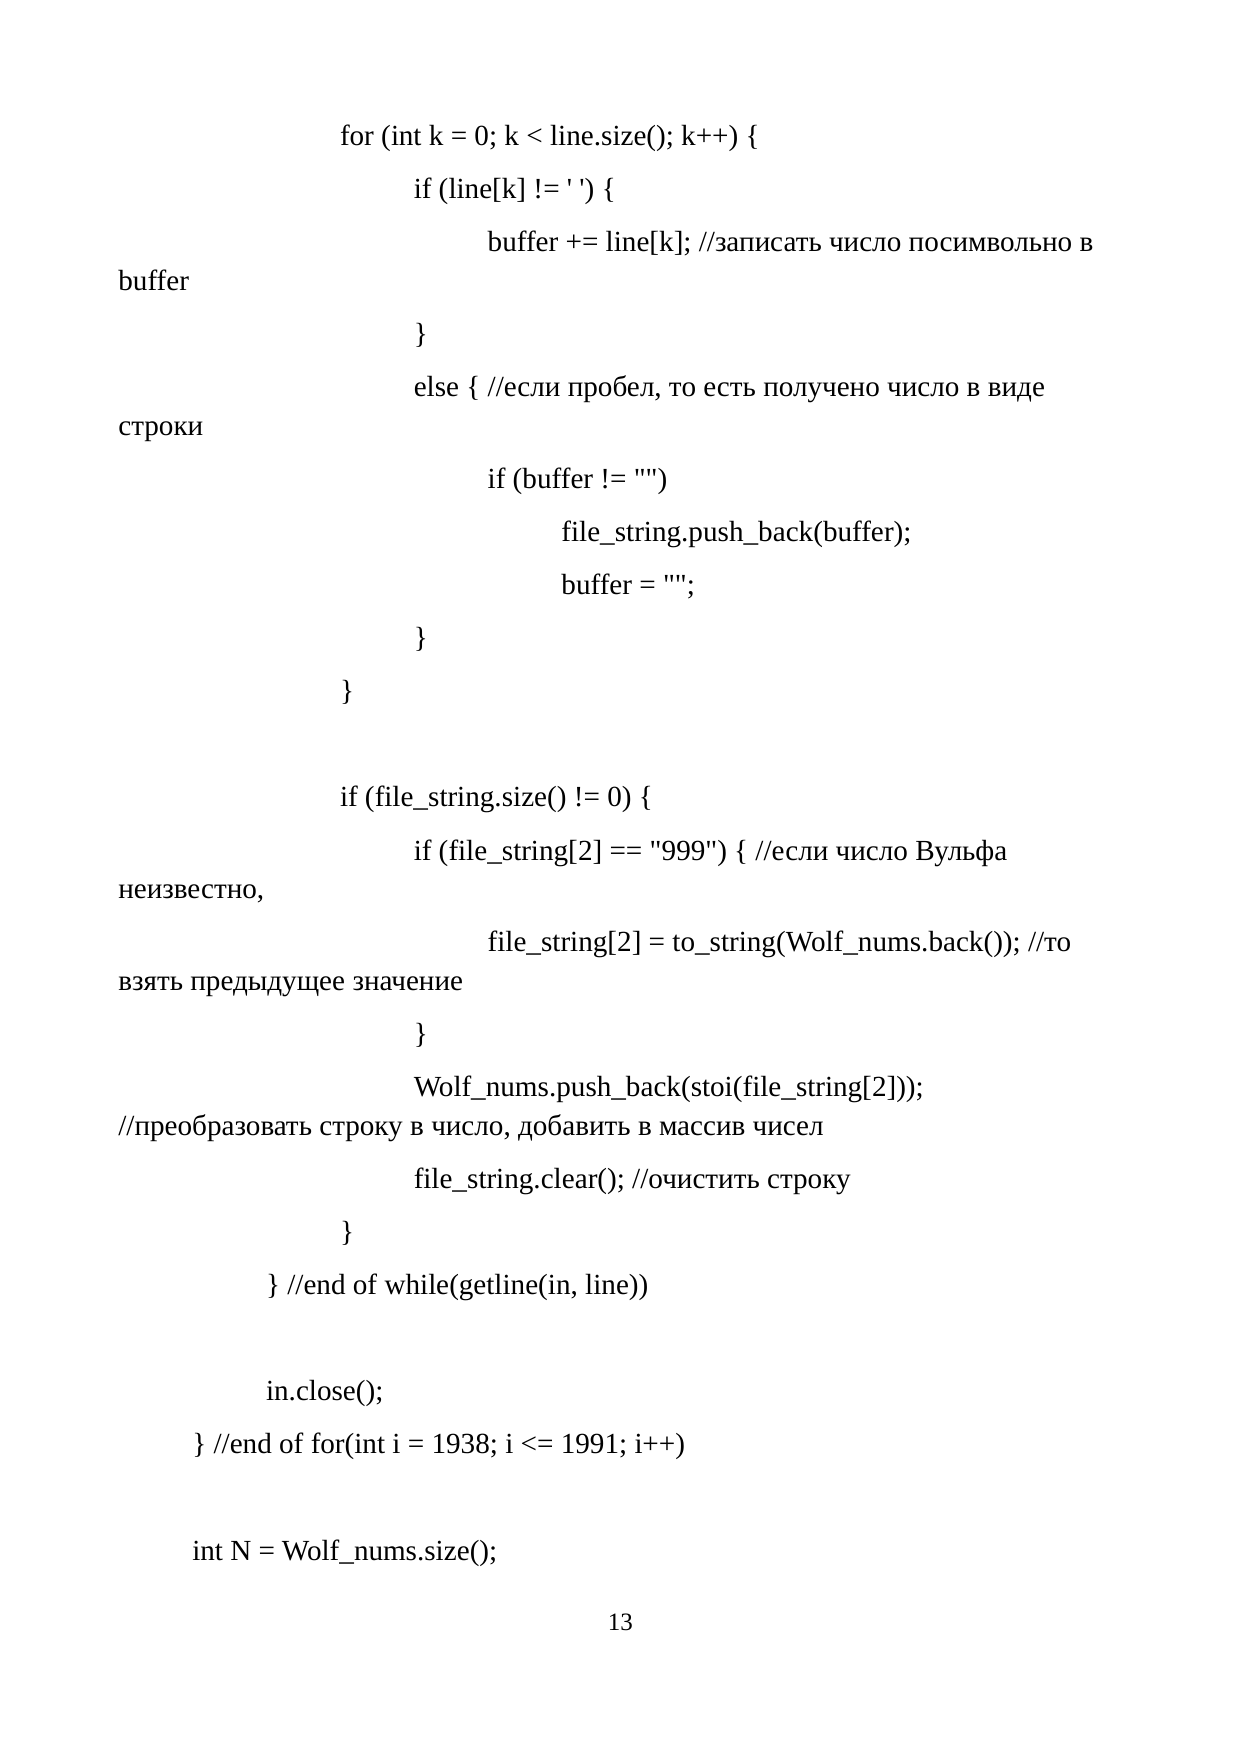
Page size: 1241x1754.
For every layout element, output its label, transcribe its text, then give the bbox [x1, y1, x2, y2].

text if (file_string.size() != 0) { [118, 779, 1122, 813]
text if (line[k] != ' ') { [118, 171, 1122, 205]
text for (int k = 0; k < line.size(); k++) { [118, 118, 1122, 152]
text } [118, 1016, 1122, 1049]
text file_string.clear(); //очистить строку [118, 1161, 1122, 1194]
text int N = Wolf_nums.size(); [118, 1533, 1122, 1566]
text in.close(); [118, 1373, 1122, 1407]
text } //end of while(getline(in, line)) [118, 1267, 1122, 1301]
text buffer = ""; [118, 567, 1122, 601]
text } [118, 1214, 1122, 1247]
text file_string[2] = to_string(Wolf_nums.back()); //то взять предыдущее значение [118, 924, 1122, 996]
text file_string.push_back(buffer); [118, 514, 1122, 547]
text } [118, 673, 1122, 707]
text } //end of for(int i = 1938; i <= 1991; i++) [118, 1426, 1122, 1460]
text else { //если пробел, то есть получено число в виде строки [118, 369, 1122, 441]
text if (buffer != "") [118, 461, 1122, 494]
text } [118, 620, 1122, 654]
text buffer += line[k]; //записать число посимвольно в buffer [118, 224, 1122, 296]
text Wolf_nums.push_back(stoi(file_string[2])); //преобразовать строку в число, добавить в массив чисел [118, 1069, 1122, 1141]
text } [118, 316, 1122, 349]
text if (file_string[2] == "999") { //если число Вульфа неизвестно, [118, 833, 1122, 905]
